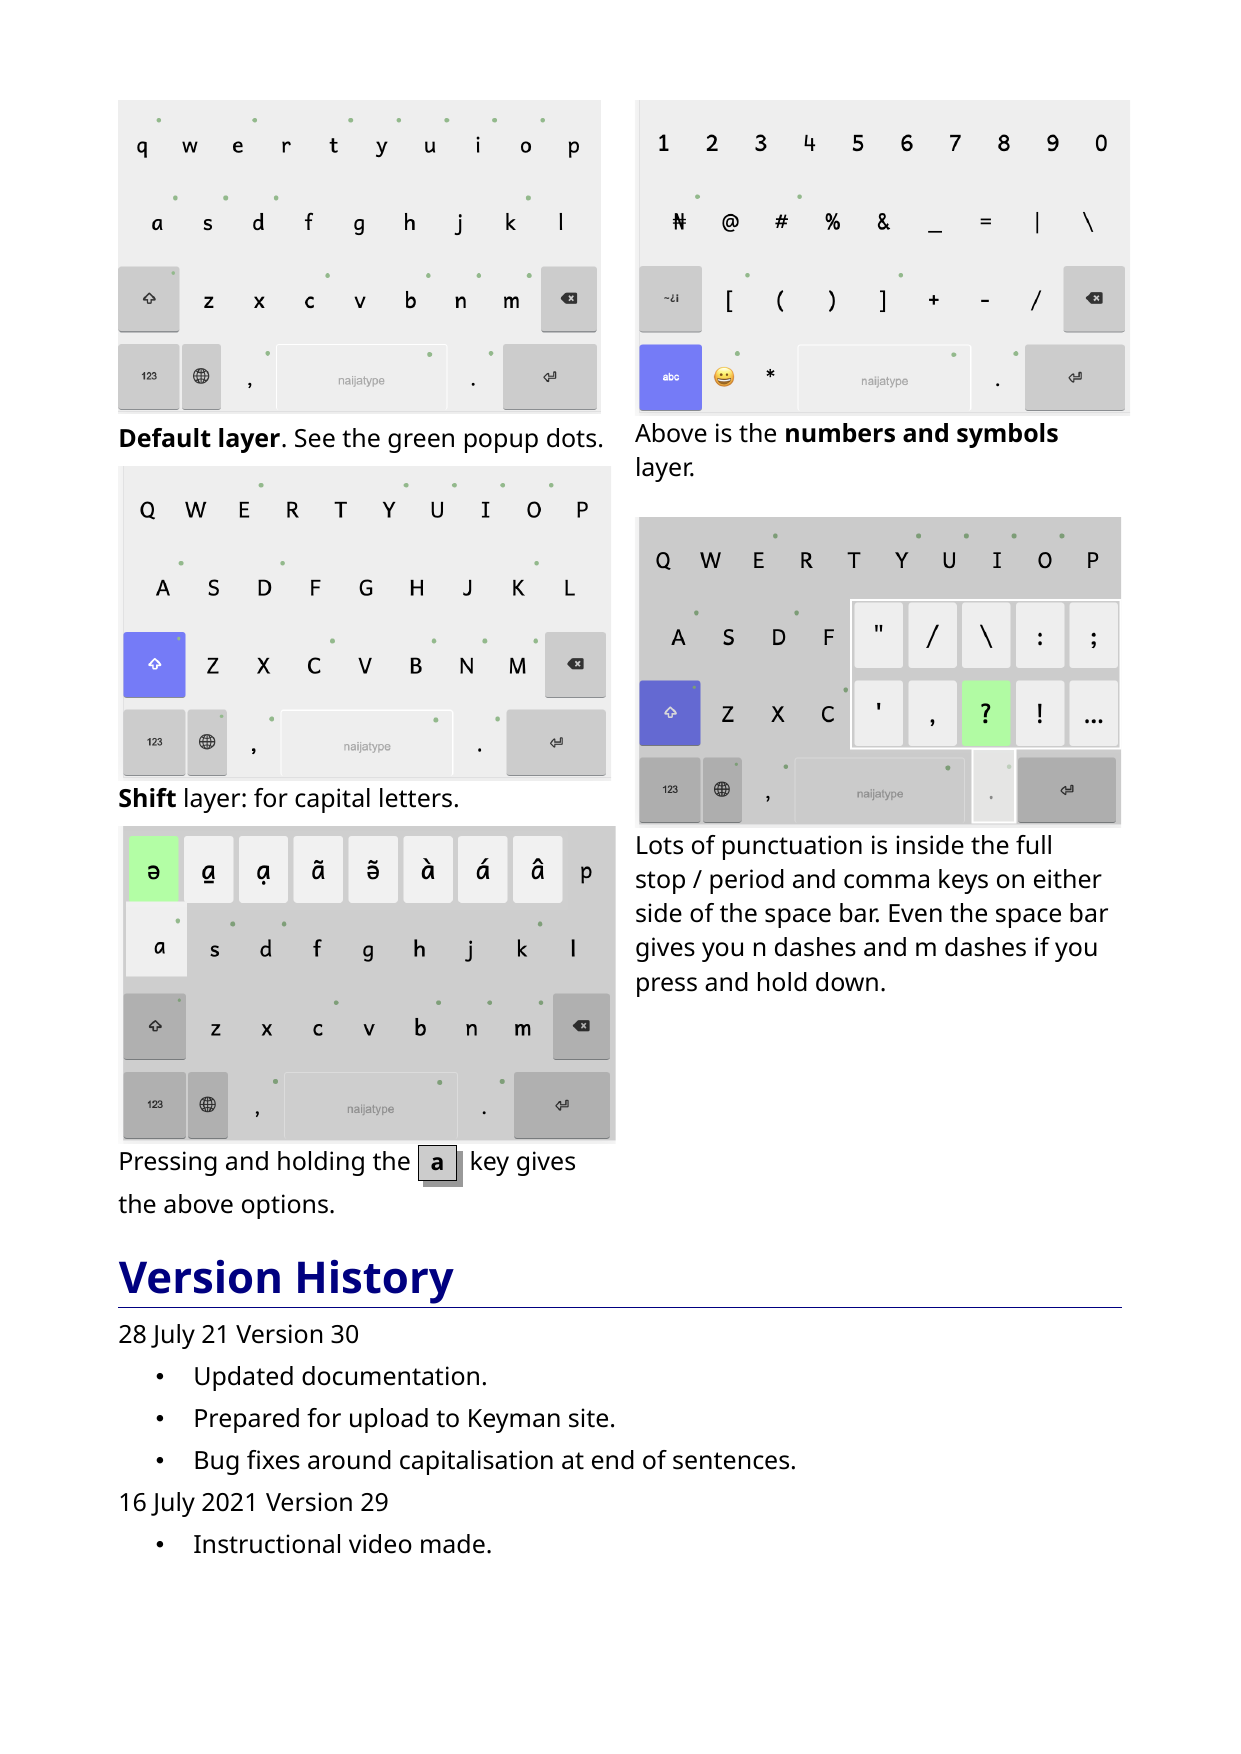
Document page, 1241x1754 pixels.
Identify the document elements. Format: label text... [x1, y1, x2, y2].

list Updated documentation. [156, 1362, 1122, 1391]
list Prepared for upload to Keyman site. [156, 1403, 1122, 1433]
subtitle Version History [118, 1246, 1122, 1307]
text Shift layer: for capital letters. [118, 781, 605, 815]
text Pressing and holding the a key gives the above options. [118, 1144, 605, 1221]
text Lots of punctuation is inside the full stop / period and comma keys on either side of the space bar. Even the space bar gives you n dashes and m dashes if you press and hold down. [635, 828, 1122, 998]
picture [118, 826, 616, 1144]
picture [634, 517, 1122, 828]
picture [118, 100, 601, 414]
list Bug fixes around capitalisation at end of sentences. [156, 1446, 1122, 1475]
picture [634, 100, 1131, 416]
picture [118, 466, 612, 781]
text Default layer. See the green popup dots. [118, 421, 605, 455]
list Instructional video made. [156, 1529, 1122, 1559]
text 28 July 21 Version 30 [118, 1319, 1122, 1349]
text 16 July 2021 Version 29 [118, 1487, 1122, 1517]
text Above is the numbers and symbols layer. [635, 416, 1122, 484]
